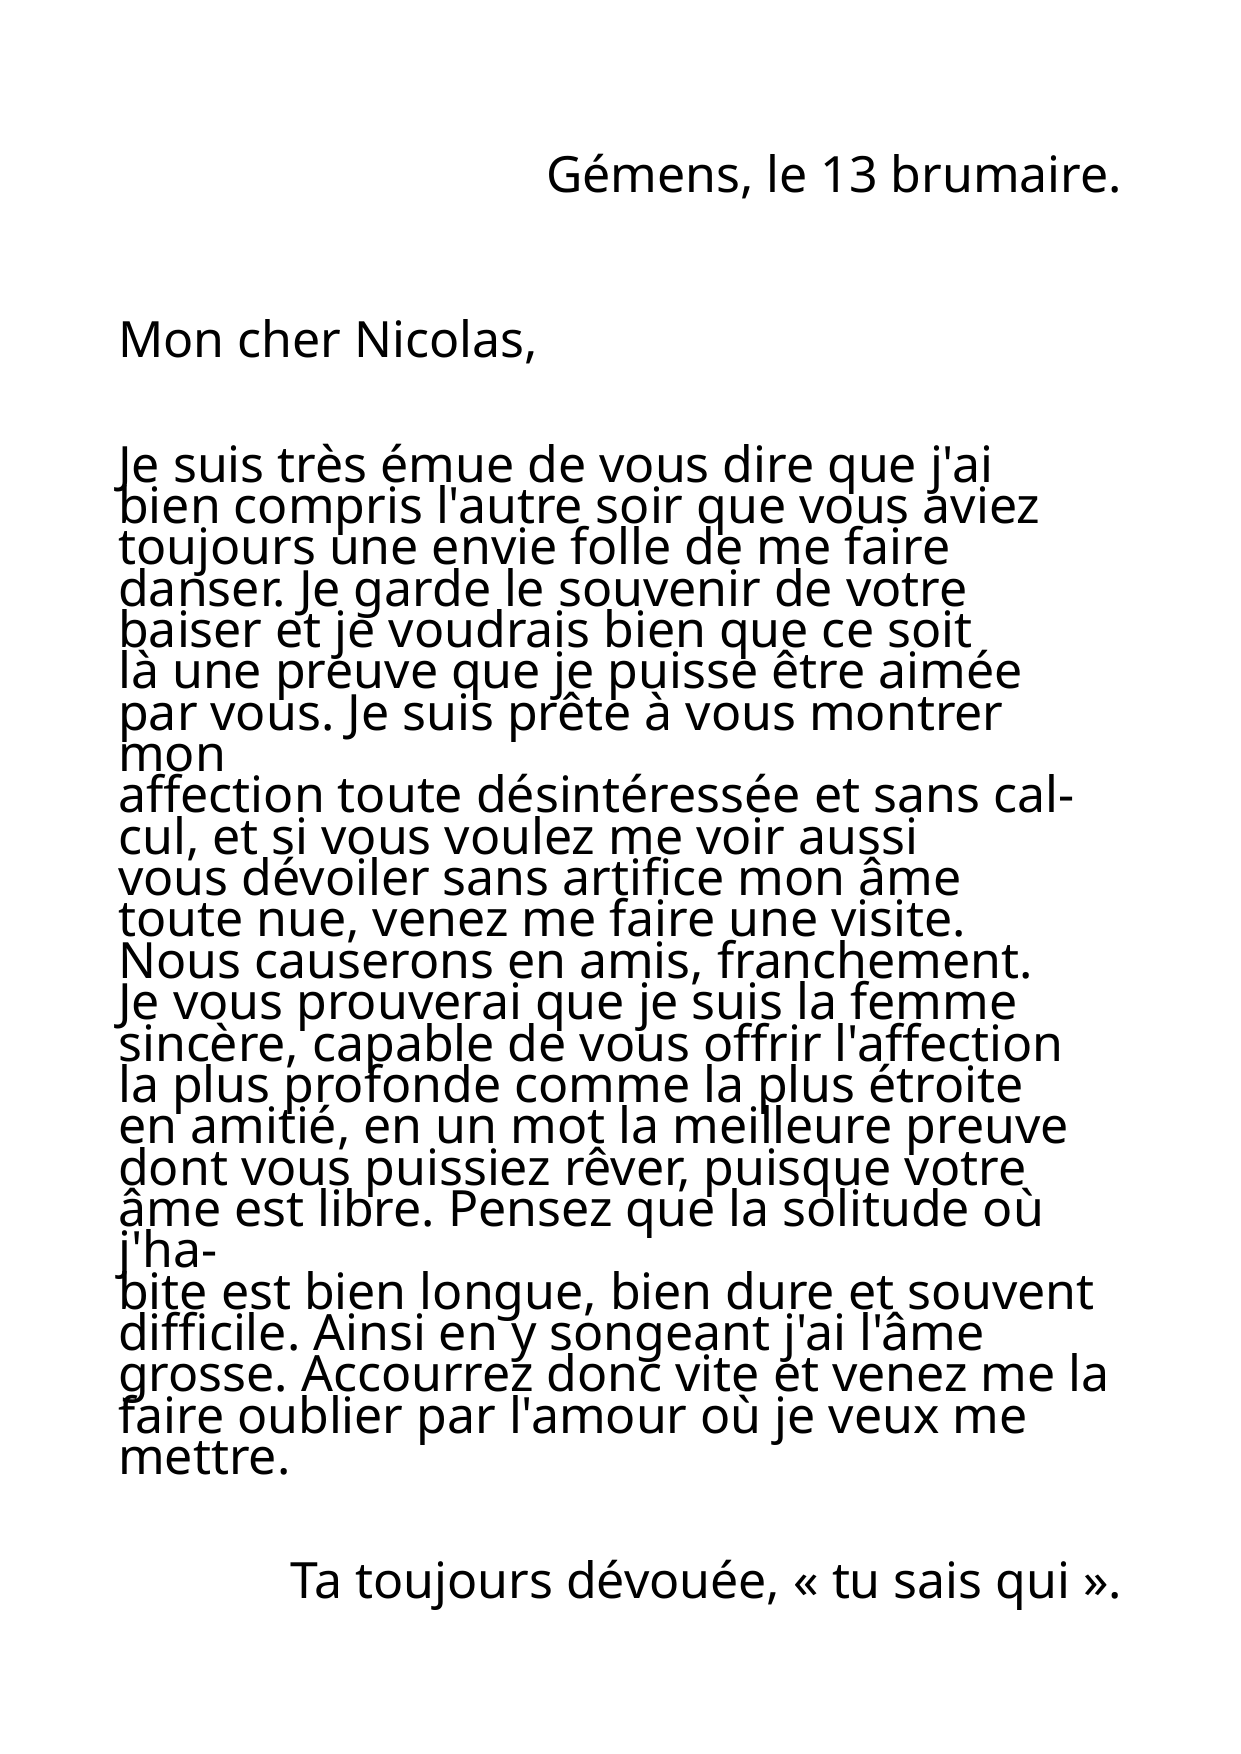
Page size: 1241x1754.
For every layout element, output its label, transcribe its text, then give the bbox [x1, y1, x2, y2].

text la plus profonde comme la plus étroite [118, 1069, 1122, 1111]
text mettre. [118, 1441, 1122, 1483]
text Mon cher Nicolas, [118, 325, 1122, 366]
text par vous. Je suis prête à vous montrer mon [118, 697, 1122, 780]
text difficile. Ainsi en y songeant j'ai l'âme [118, 1317, 1122, 1359]
text Gémens, le 13 brumaire. [118, 159, 1122, 201]
text bien compris l'autre soir que vous aviez [118, 490, 1122, 532]
text grosse. Accourrez donc vite et venez me la [118, 1359, 1122, 1400]
text vous dévoiler sans artifice mon âme [118, 862, 1122, 904]
text dont vous puissiez rêver, puisque votre [118, 1152, 1122, 1193]
text toute nue, venez me faire une visite. [118, 904, 1122, 945]
text toujours une envie folle de me faire [118, 532, 1122, 573]
text en amitié, en un mot la meilleure preuve [118, 1111, 1122, 1152]
text danser. Je garde le souvenir de votre [118, 573, 304, 614]
text faire oublier par l'amour où je veux me [118, 1400, 1122, 1441]
text âme est libre. Pensez que la solitude où j'ha- [118, 1193, 1122, 1276]
text bite est bien longue, bien dure et souvent [118, 1276, 1122, 1317]
text cul, et si vous voulez me voir aussi [118, 821, 1122, 862]
text Je vous prouverai que je suis la femme [122, 987, 1122, 1028]
text Je suis très émue de vous dire que j'ai [127, 449, 1122, 490]
text danser. Je garde le souvenir de votre [305, 573, 1122, 614]
text Ta toujours dévouée, « tu sais qui ». [118, 1566, 1122, 1607]
text affection toute désintéressée et sans cal- [118, 780, 1122, 821]
text baiser et je voudrais bien que ce soit [118, 614, 1122, 656]
text Nous causerons en amis, franchement. [118, 945, 1122, 987]
text là une preuve que je puisse être aimée [118, 656, 1122, 697]
text sincère, capable de vous offrir l'affection [118, 1028, 1122, 1069]
